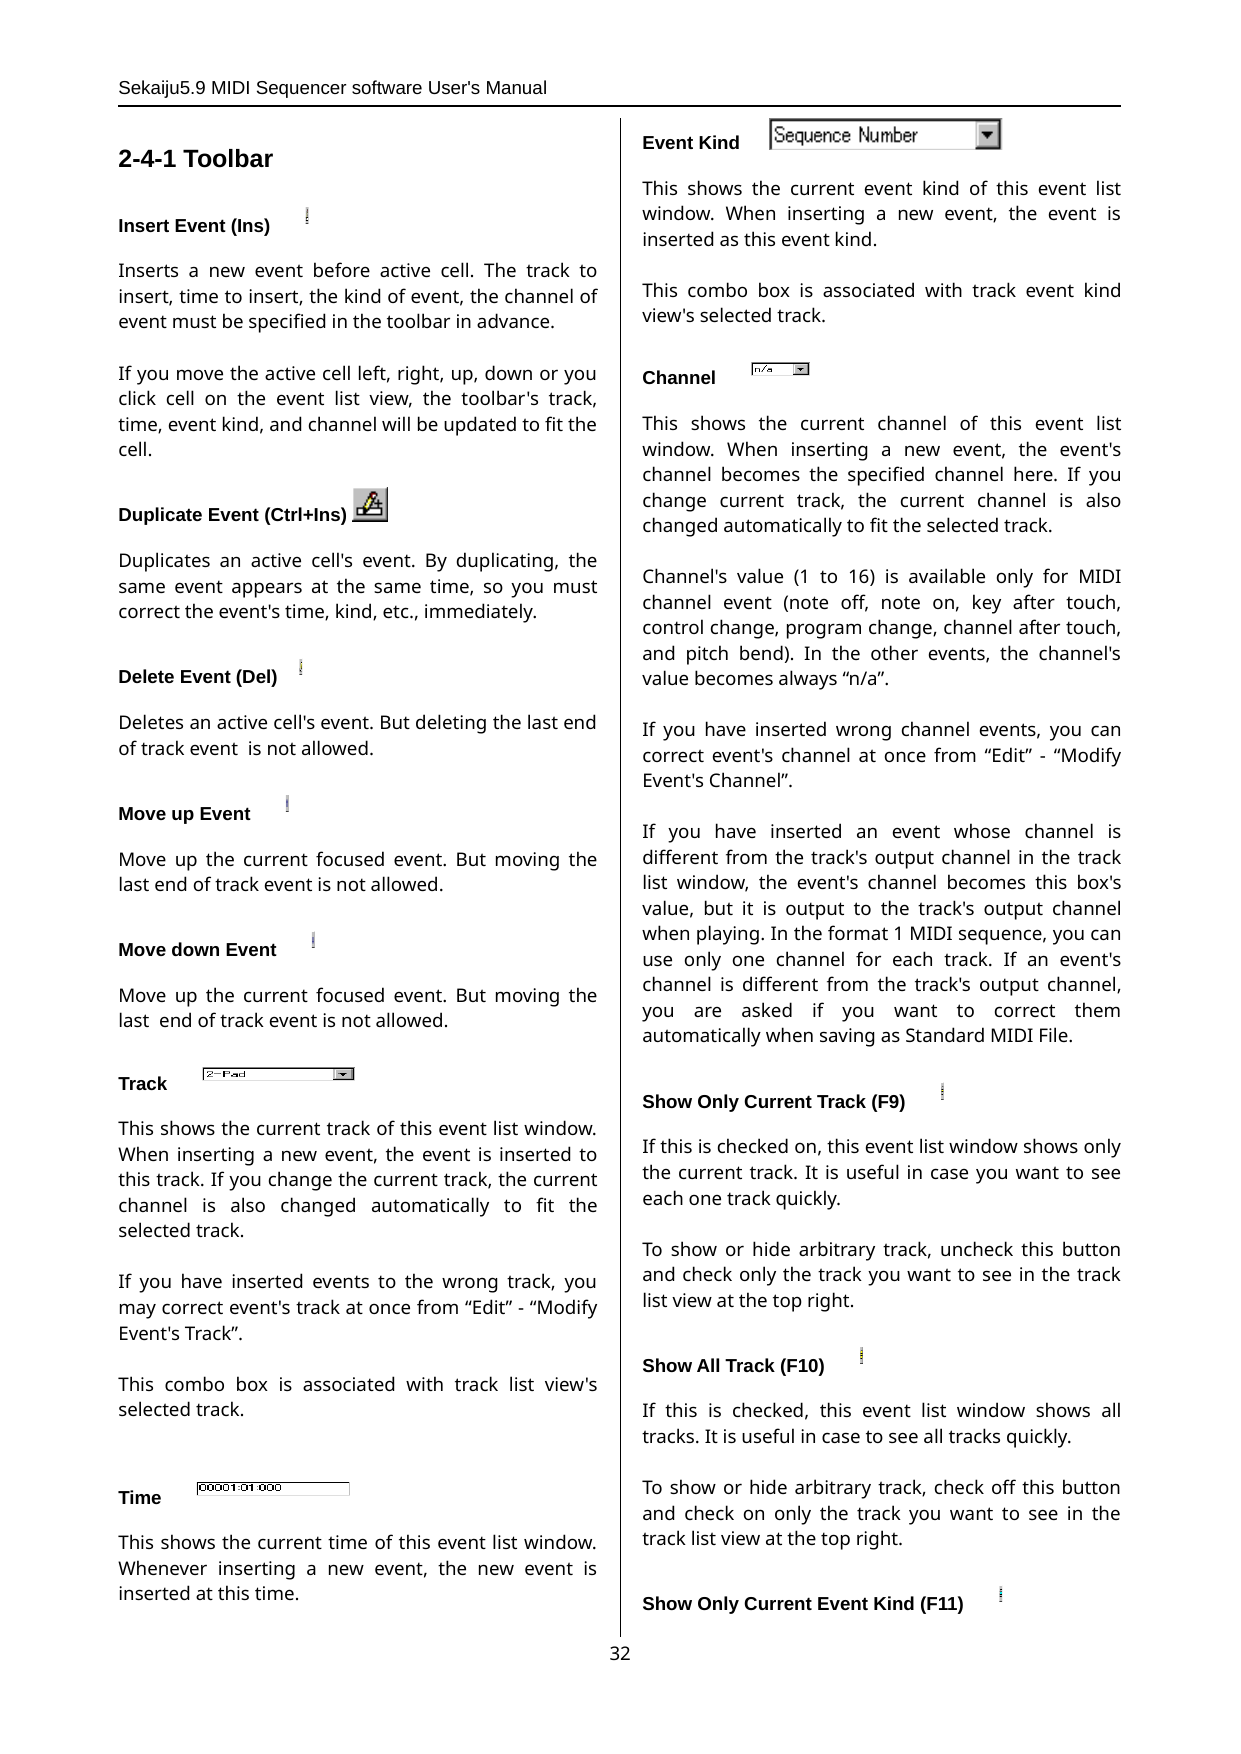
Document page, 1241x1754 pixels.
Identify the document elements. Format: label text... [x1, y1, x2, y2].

text Show Only Current Event Kind (F11) [642, 1576, 1122, 1615]
picture [305, 207, 309, 224]
text This combo box is associated with track list view's selected track. [118, 1371, 598, 1422]
text Move up Event [118, 786, 598, 824]
text If you have inserted an event whose channel is different from the track's output channel in the track list window, the event's channel becomes this box's value, but it is output to the track's output channel when playing. In the format 1 MIDI sequence, you can use only one channel for each track. If an event's channel is different from the track's output channel, you are asked if you want to correct them automatically when saving as Standard MIDI File. [642, 819, 1122, 1048]
text Show All Track (F10) [642, 1338, 1122, 1376]
text Move up the current focused event. But moving the last end of track event is not allowed. [118, 982, 598, 1033]
subtitle 2-4-1 Toolbar [118, 144, 598, 172]
text Insert Event (Ins) [118, 198, 598, 236]
text Show Only Current Track (F9) [642, 1074, 1122, 1112]
text Track [118, 1059, 598, 1094]
text This shows the current event kind of this event list window. When inserting a new event, the event is inserted as this event kind. [642, 175, 1122, 251]
text Time [118, 1473, 598, 1508]
text Move up the current focused event. But moving the last end of track event is not allowed. [118, 846, 598, 897]
text Delete Event (Del) [118, 649, 598, 688]
picture [311, 931, 315, 948]
text Event Kind [642, 118, 1122, 153]
picture [299, 658, 303, 675]
text To show or hide arbitrary track, check off this button and check on only the track you want to see in the track list view at the top right. [642, 1474, 1122, 1551]
text This combo box is associated with track event kind view's selected track. [642, 277, 1122, 328]
picture [196, 1482, 352, 1496]
text Channel [642, 353, 1122, 389]
text Inserts a new event before active cell. The track to insert, time to insert, the kind of event, the channel of event must be specified in the toolbar in advance. [118, 258, 598, 334]
text To show or hide arbitrary track, uncheck this button and check only the track you want to see in the track list view at the top right. [642, 1236, 1122, 1312]
picture [999, 1585, 1003, 1602]
text This shows the current time of this event list window. Whenever inserting a new event, the new event is inserted at this time. [118, 1530, 598, 1606]
picture [202, 1067, 357, 1081]
text Deletes an active cell's event. But deleting the last end of track event is not allowed. [118, 709, 598, 760]
text If you move the active cell left, right, up, down or you click cell on the event list view, the toolbar's track, time, event kind, and channel will be updated to fit the cell. [118, 360, 598, 462]
picture [285, 795, 289, 812]
text Duplicate Event (Ctrl+Ins) [118, 487, 598, 526]
text This shows the current channel of this event list window. When inserting a new event, the event's channel becomes the specified channel here. If you change current track, the current channel is also changed automatically to fit the selected track. [642, 410, 1122, 538]
text If this is checked on, this event list window shows only the current track. It is useful in case you want to see each one track quickly. [642, 1134, 1122, 1210]
text If you have inserted wrong channel events, you can correct event's channel at once from “Edit” - “Modify Event's Channel”. [642, 717, 1122, 793]
text Channel's value (1 to 16) is available only for MIDI channel event (note off, note on, key after touch, control change, program change, channel after touch, and pitch bend). In the other events, the channel's value becomes always “n/a”. [642, 563, 1122, 691]
picture [751, 362, 812, 376]
text Duplicates an active cell's event. By duplicating, the same event appears at the same time, so you must correct the event's time, kind, etc., immediately. [118, 547, 598, 624]
text If you have inserted events to the wrong track, you may correct event's track at once from “Edit” - “Modify Event's Track”. [118, 1269, 598, 1345]
text If this is checked, this event list window shows all tracks. It is useful in case to see all tracks quickly. [642, 1398, 1122, 1449]
picture [352, 487, 388, 522]
text Move down Event [118, 922, 598, 961]
text This shows the current track of this event list window. When inserting a new event, the event is inserted to this track. If you change the current track, the current channel is also changed automatically to fit the selected track. [118, 1116, 598, 1243]
